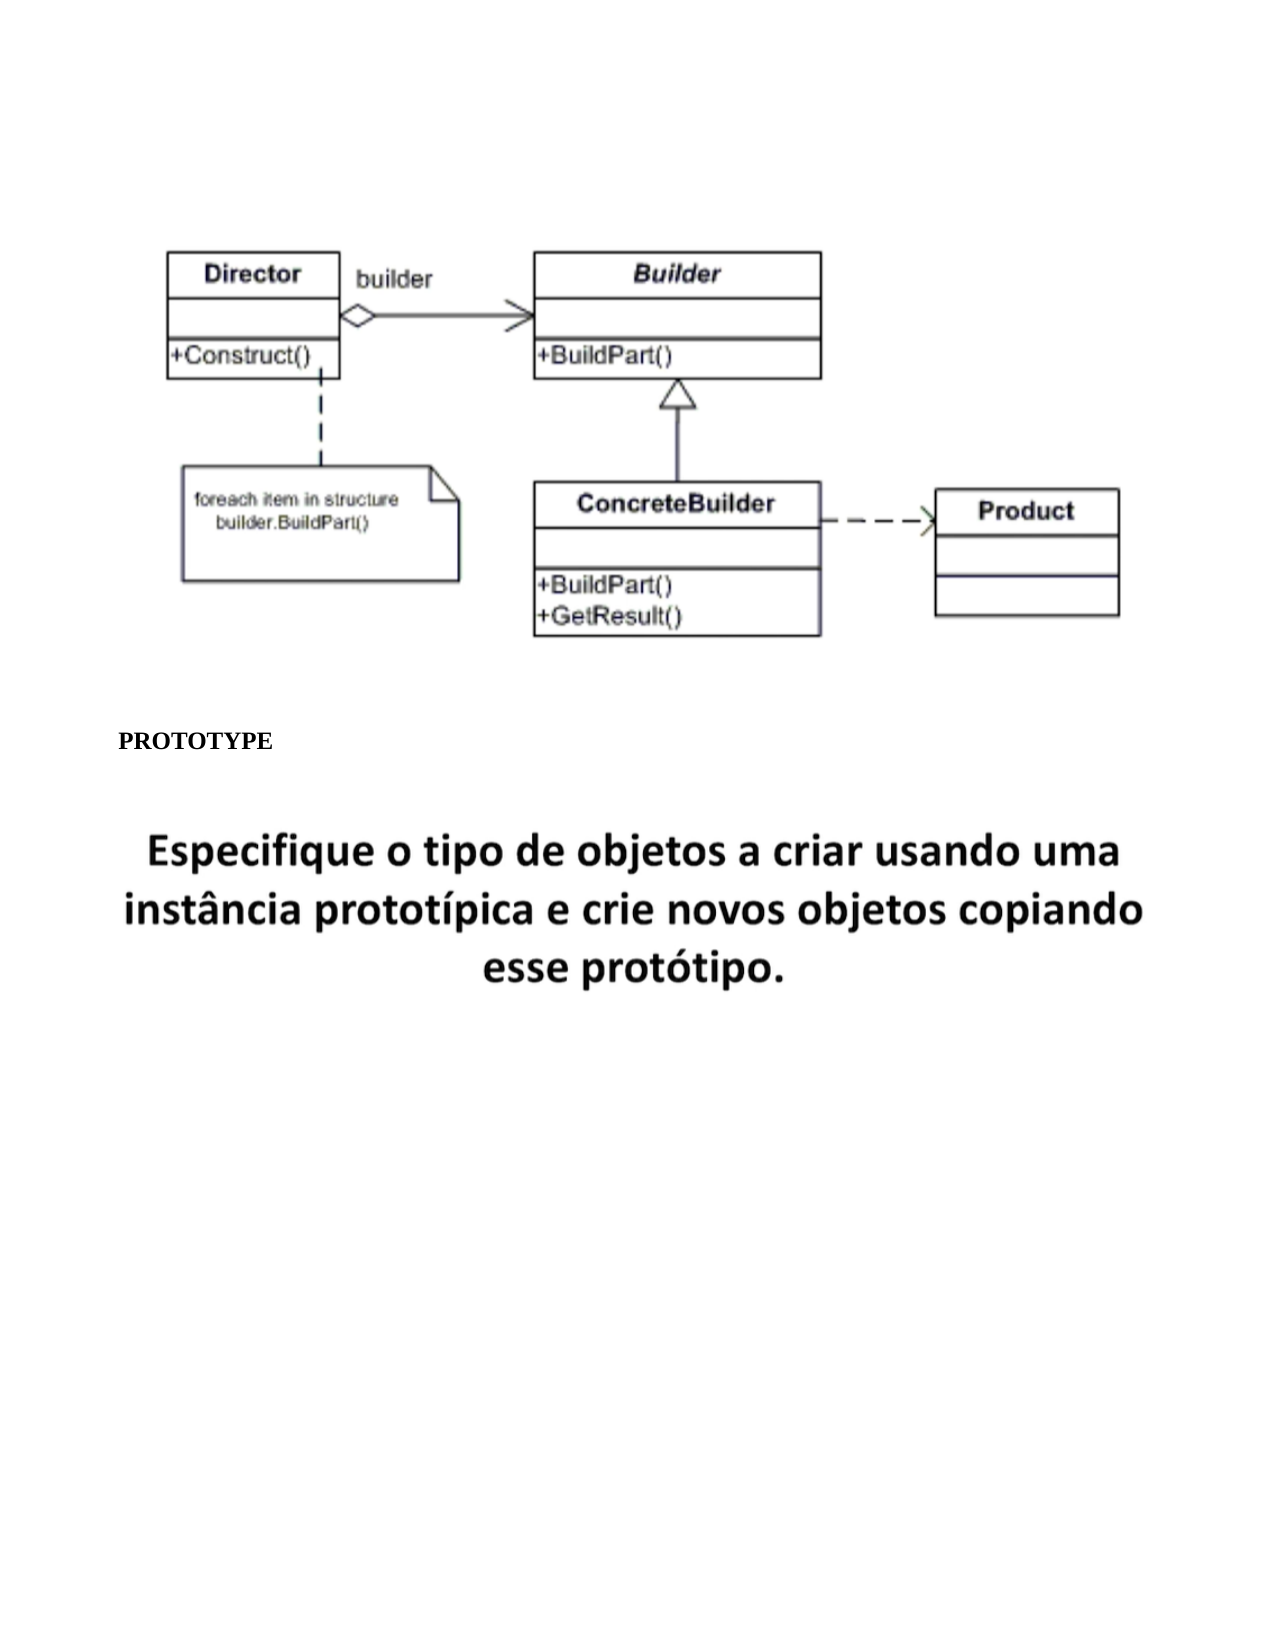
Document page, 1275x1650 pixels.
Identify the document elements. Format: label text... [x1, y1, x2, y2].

picture [118, 783, 1157, 1000]
text PROTOTYPE [118, 726, 1157, 755]
picture [118, 204, 1157, 669]
